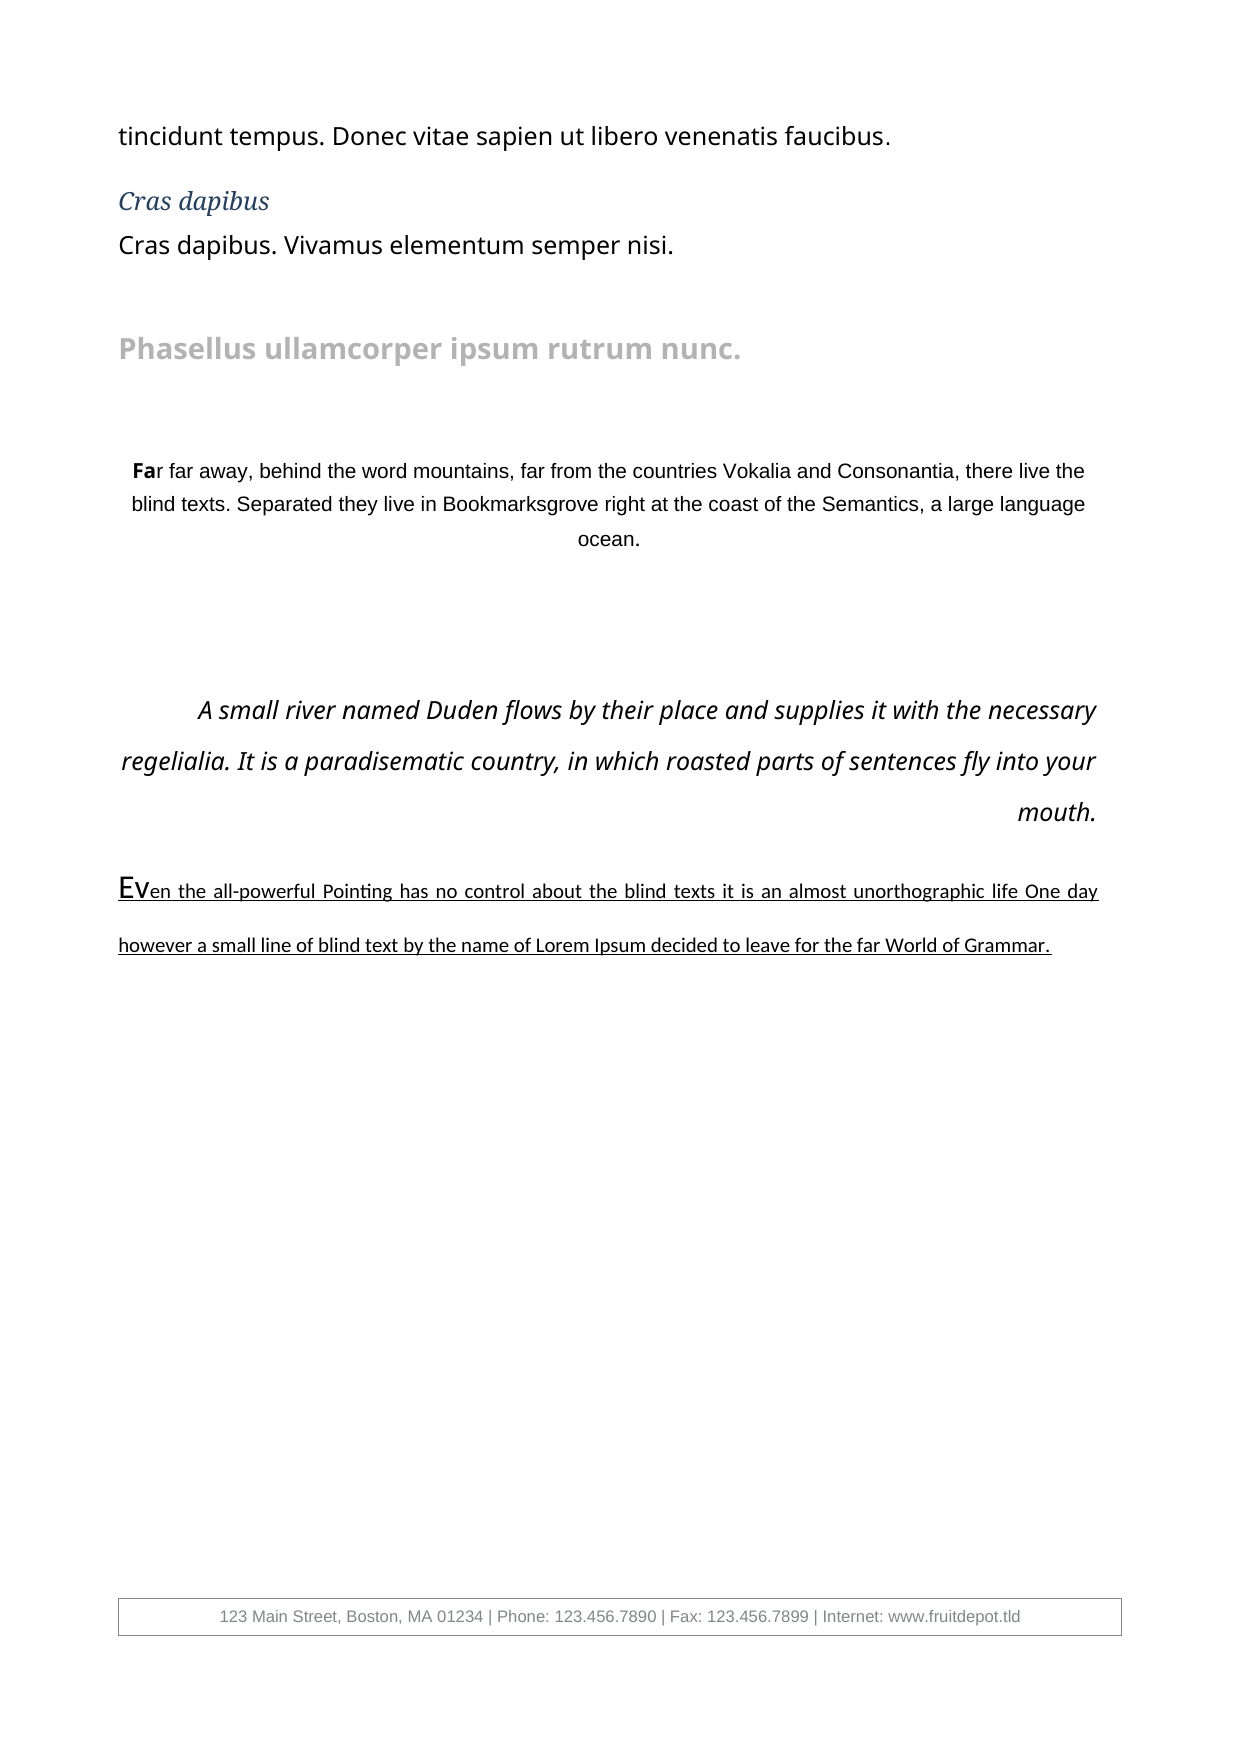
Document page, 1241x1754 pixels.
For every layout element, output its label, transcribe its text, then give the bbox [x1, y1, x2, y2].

text Far far away, behind the word mountains, far from the countries Vokalia and Consonantia, there live the blind texts. Separated they live in Bookmarksgrove right at the coast of the Semantics, a large language ocean. [118, 456, 1099, 552]
text Cras dapibus. Vivamus elementum semper nisi. [118, 227, 1122, 262]
text tincidunt tempus. Donec vitae sapien ut libero venenatis faucibus. [118, 118, 1122, 152]
text Even the all-powerful Pointing has no control about the blind texts it is an almost unorthographic life One day [118, 866, 1099, 900]
text A small river named Duden flows by their place and supplies it with the necessary regelialia. It is a paradisematic country, in which roasted parts of sentences fly into your mouth. [118, 693, 1099, 829]
subtitle Phasellus ullamcorper ipsum rutrum nunc. [118, 328, 1122, 368]
text however a small line of blind text by the name of Lorem Ipsum decided to leave for the far World of Grammar. [118, 901, 1099, 957]
subtitle Cras dapibus [118, 183, 1122, 217]
